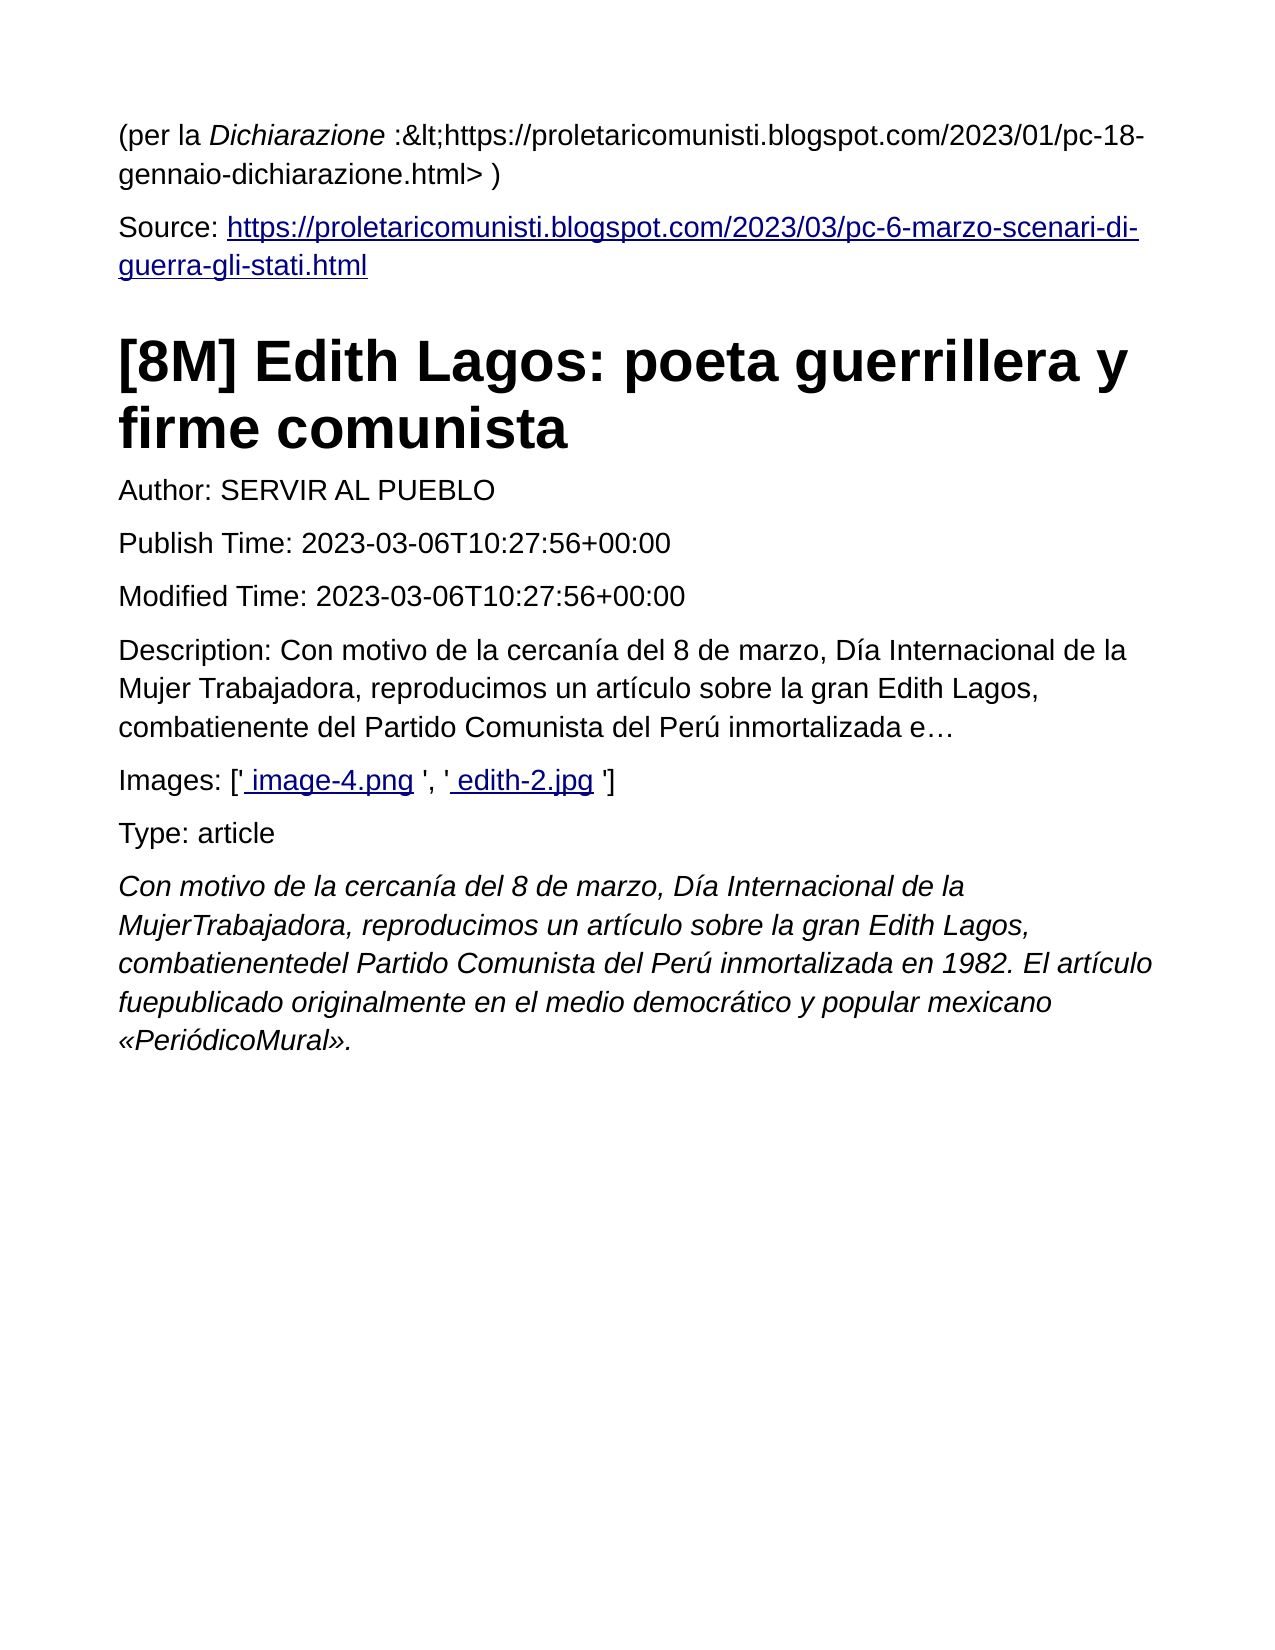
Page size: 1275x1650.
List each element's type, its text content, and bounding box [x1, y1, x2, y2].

text Con motivo de la cercanía del 8 de marzo, Día Internacional de la MujerTrabajadora, reproducimos un artículo sobre la gran Edith Lagos, combatienentedel Partido Comunista del Perú inmortalizada en 1982. El artículo fuepublicado originalmente en el medio democrático y popular mexicano «PeriódicoMural». [118, 869, 1157, 1057]
text (per la Dichiarazione :&lt;https://proletaricomunisti.blogspot.com/2023/01/pc-18-gennaio-dichiarazione.html> ) [118, 118, 1157, 190]
text Modified Time: 2023-03-06T10:27:56+00:00 [118, 579, 1157, 613]
subtitle [8M] Edith Lagos: poeta guerrillera y firme comunista [118, 326, 1157, 461]
text Publish Time: 2023-03-06T10:27:56+00:00 [118, 526, 1157, 560]
text Source: https://proletaricomunisti.blogspot.com/2023/03/pc-6-marzo-scenari-di-guerra-gli-stati.html [118, 210, 1157, 282]
text Type: article [118, 816, 1157, 849]
text Author: SERVIR AL PUEBLO [118, 473, 1157, 507]
text Description: Con motivo de la cercanía del 8 de marzo, Día Internacional de la Mujer Trabajadora, reproducimos un artículo sobre la gran Edith Lagos, combatienente del Partido Comunista del Perú inmortalizada e… [118, 632, 1157, 743]
text Images: [' image-4.png ', ' edith-2.jpg '] [118, 763, 1157, 796]
